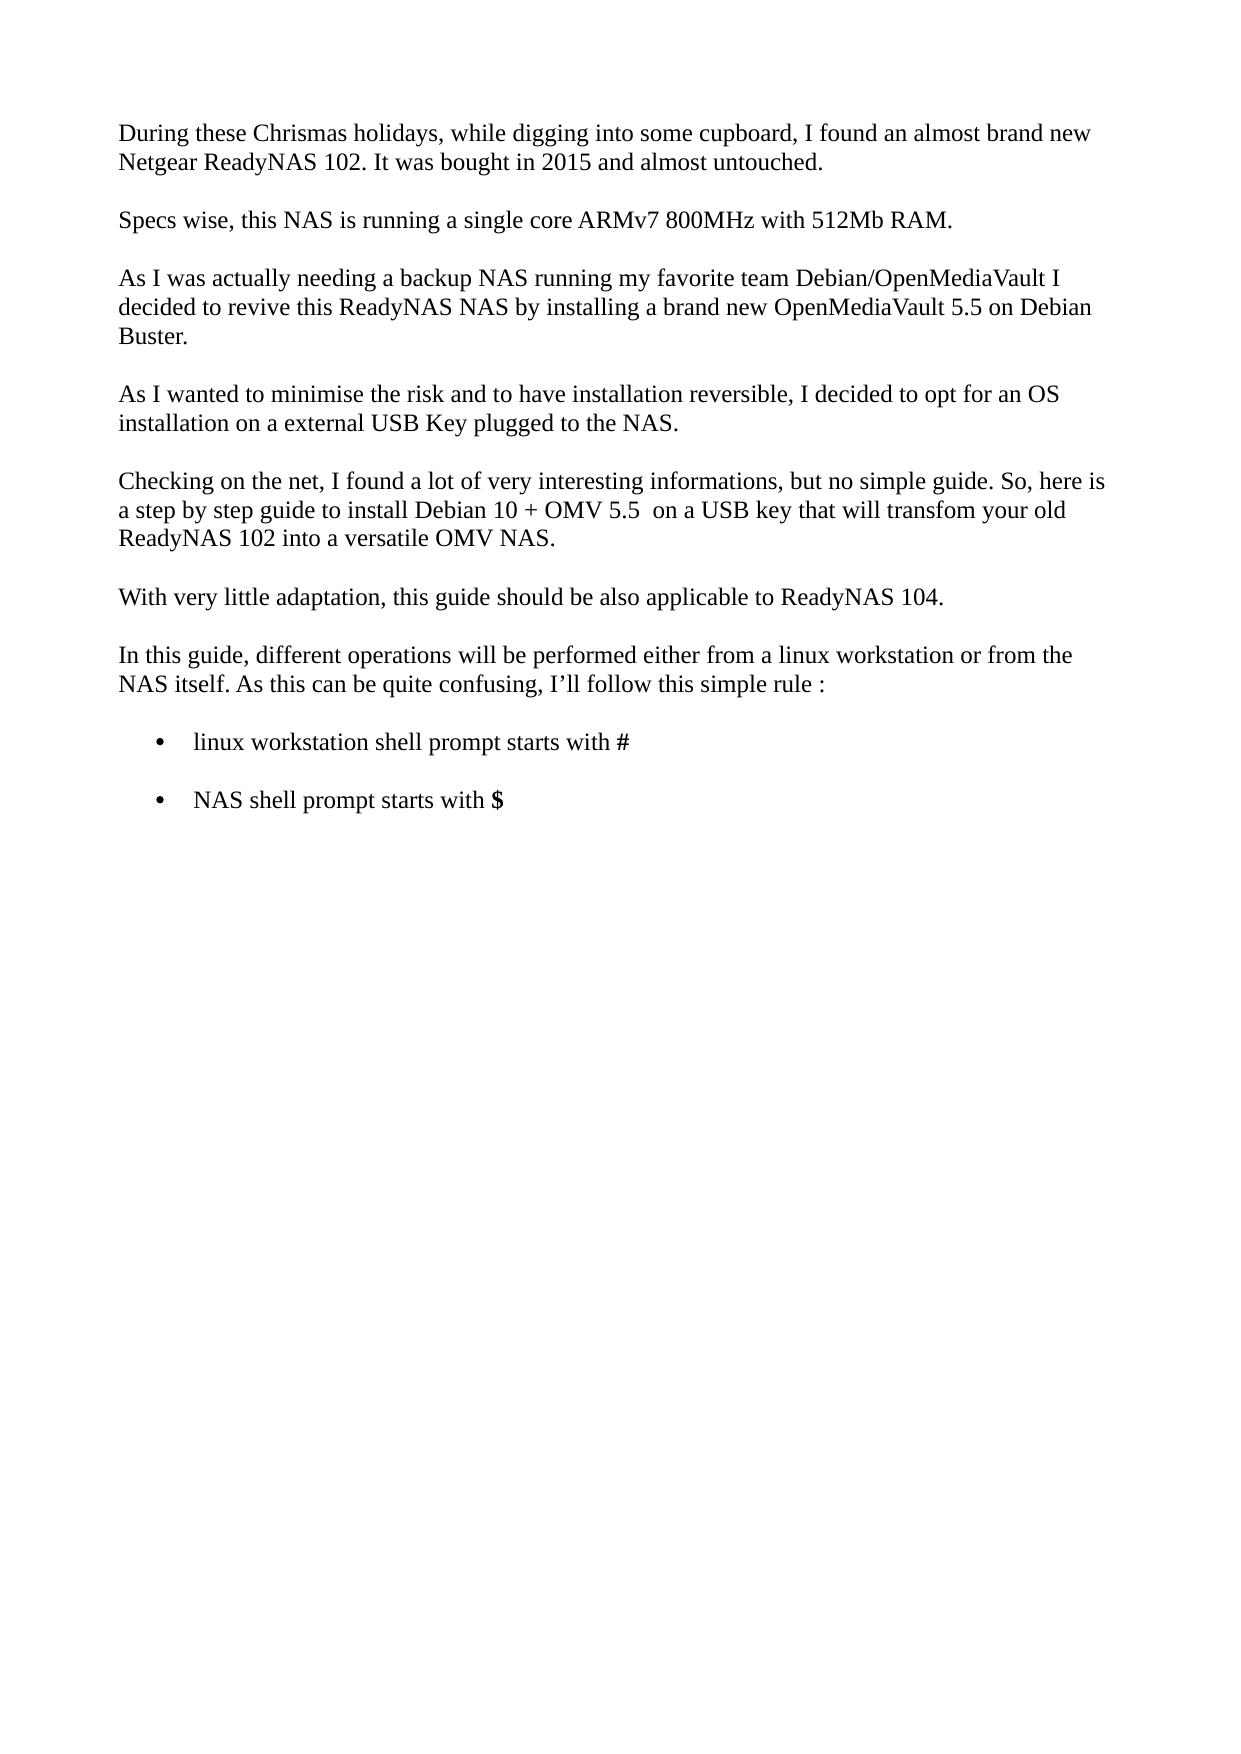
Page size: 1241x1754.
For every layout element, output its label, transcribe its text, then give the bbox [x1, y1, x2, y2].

text With very little adaptation, this guide should be also applicable to ReadyNAS 104. [118, 582, 1122, 611]
text As I wanted to minimise the risk and to have installation reversible, I decided to opt for an OS installation on a external USB Key plugged to the NAS. [118, 379, 1122, 437]
text Checking on the net, I found a lot of very interesting informations, but no simple guide. So, here is a step by step guide to install Debian 10 + OMV 5.5 on a USB key that will transfom your old ReadyNAS 102 into a versatile OMV NAS. [118, 466, 1122, 552]
text Specs wise, this NAS is running a single core ARMv7 800MHz with 512Mb RAM. [118, 205, 1122, 234]
text In this guide, different operations will be performed either from a linux workstation or from the NAS itself. As this can be quite confusing, I’ll follow this simple rule : [118, 640, 1122, 697]
text During these Chrismas holidays, while digging into some cupboard, I found an almost brand new Netgear ReadyNAS 102. It was bought in 2015 and almost untouched. [118, 118, 1122, 176]
text As I was actually needing a backup NAS running my favorite team Debian/OpenMediaVault I decided to revive this ReadyNAS NAS by installing a brand new OpenMediaVault 5.5 on Debian Buster. [118, 263, 1122, 349]
list linux workstation shell prompt starts with # [156, 727, 1122, 756]
list NAS shell prompt starts with $ [156, 785, 1122, 814]
